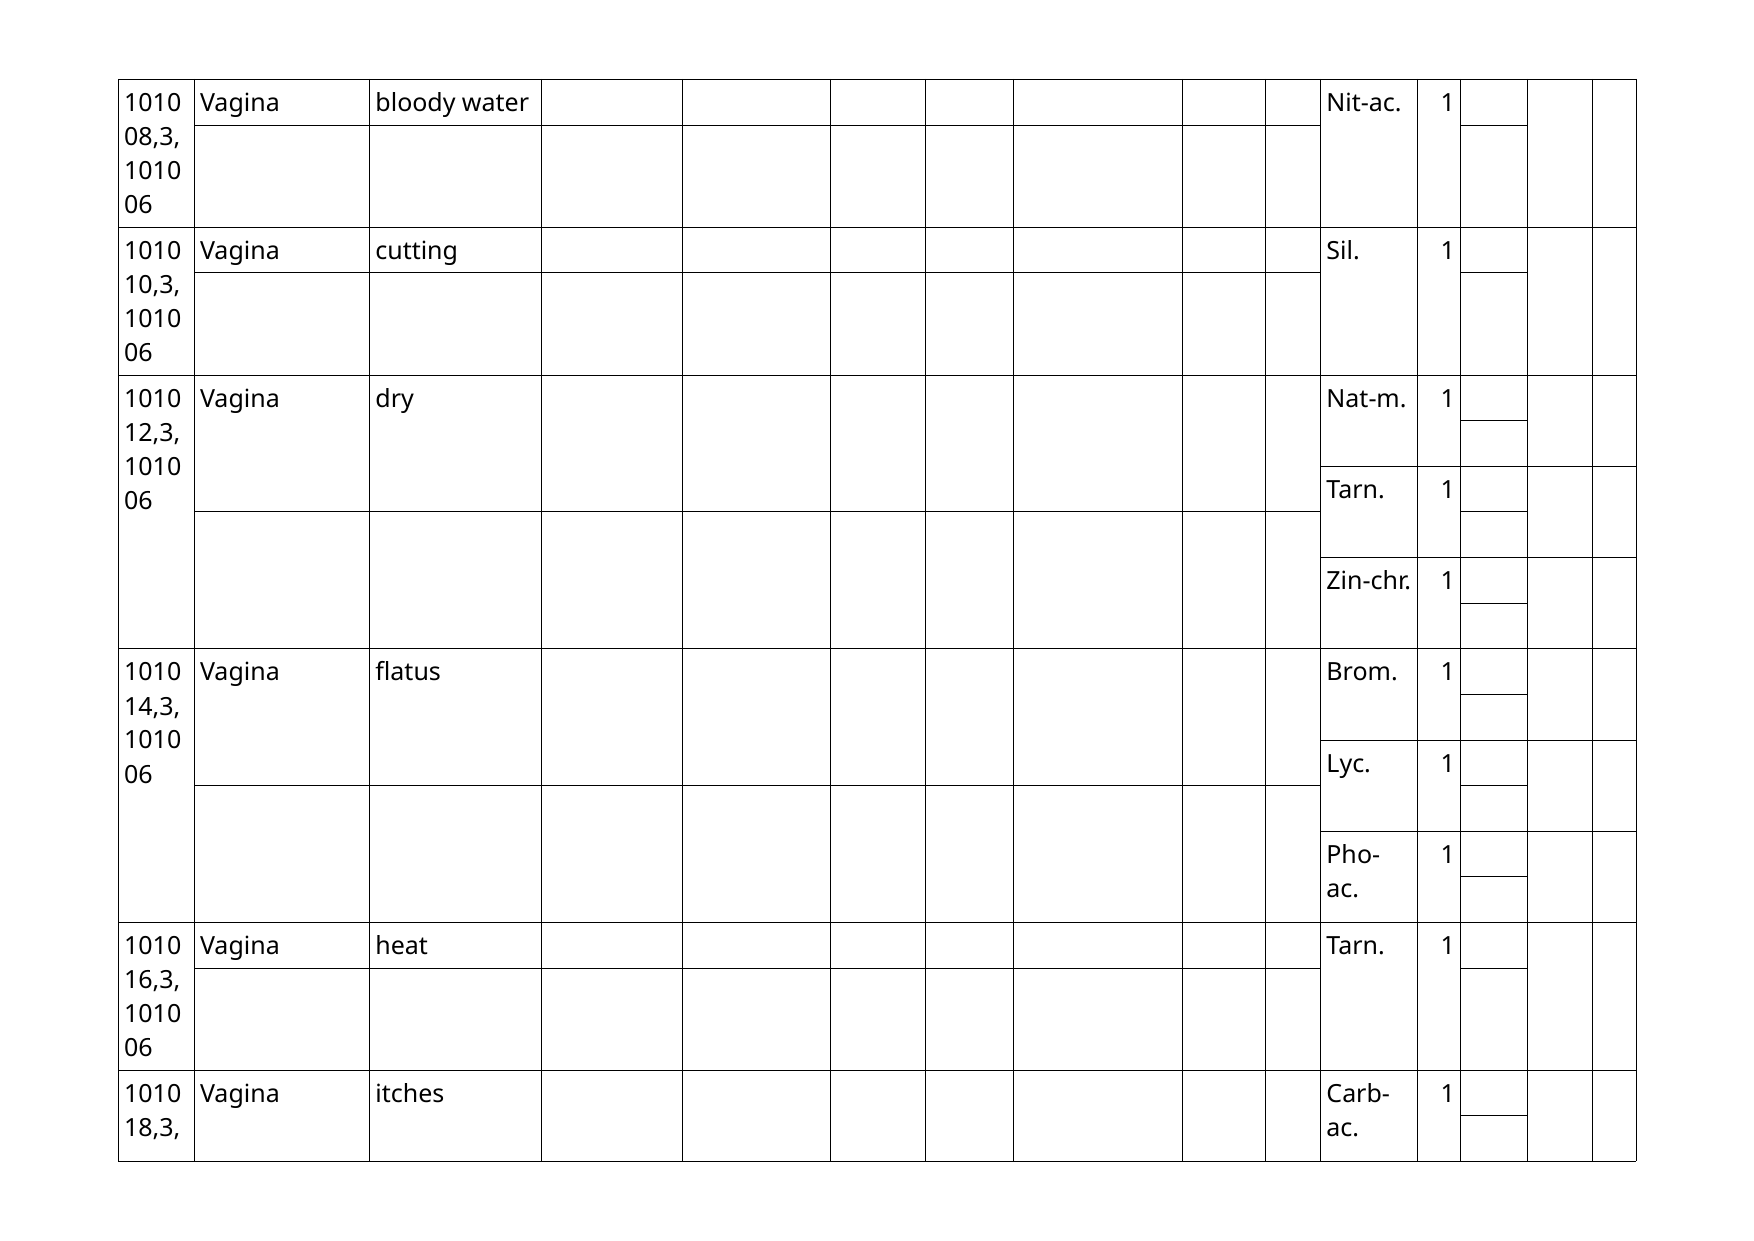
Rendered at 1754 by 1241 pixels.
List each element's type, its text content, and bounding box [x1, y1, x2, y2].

table_cell [542, 1071, 682, 1161]
table_cell [926, 376, 1013, 511]
table_cell [683, 228, 830, 272]
table_cell [542, 512, 682, 648]
table_cell [1528, 467, 1592, 557]
table_cell [831, 786, 925, 922]
table_cell Vagina [195, 80, 369, 124]
table_cell 101010,3,101006 [119, 228, 194, 374]
table_cell Brom. [1321, 649, 1417, 739]
table_cell [1014, 969, 1182, 1070]
table_cell [683, 126, 830, 227]
table_cell Tarn. [1321, 467, 1417, 557]
table_cell Sil. [1321, 228, 1417, 374]
table_cell [1461, 228, 1527, 272]
table_cell [1183, 786, 1265, 922]
table_cell Vagina [195, 228, 369, 272]
table_cell [831, 228, 925, 272]
table_cell 1 [1418, 649, 1460, 739]
table_cell [370, 969, 541, 1070]
table_cell [542, 786, 682, 922]
table_cell [1014, 273, 1182, 374]
table_cell [1183, 1071, 1265, 1161]
table_cell 101018,3, [119, 1071, 194, 1161]
table_cell [1461, 512, 1527, 557]
table_cell [370, 126, 541, 227]
table_cell [542, 649, 682, 785]
table_cell [1461, 969, 1527, 1070]
table_cell [1266, 1071, 1320, 1161]
table_cell Vagina [195, 649, 369, 785]
table_cell [1461, 80, 1527, 124]
table_cell [1183, 228, 1265, 272]
table_cell [1183, 80, 1265, 124]
table_cell [1266, 512, 1320, 648]
table_cell [542, 126, 682, 227]
table_cell [1461, 421, 1527, 466]
table_cell [195, 969, 369, 1070]
table_cell [1528, 923, 1592, 1070]
table_cell [926, 786, 1013, 922]
table_cell 1 [1418, 832, 1460, 922]
table_cell Carb-ac. [1321, 1071, 1417, 1161]
table_cell [1183, 126, 1265, 227]
table_cell [370, 273, 541, 374]
table_cell 1 [1418, 1071, 1460, 1161]
table_cell [542, 969, 682, 1070]
table_cell 1 [1418, 467, 1460, 557]
table_cell [831, 969, 925, 1070]
table_cell 1 [1418, 376, 1460, 466]
table_cell [542, 923, 682, 968]
table_cell [1461, 741, 1527, 785]
table_cell [831, 1071, 925, 1161]
table_cell [1014, 649, 1182, 785]
table_cell [1183, 273, 1265, 374]
table_cell [1528, 558, 1592, 648]
table_cell [1461, 376, 1527, 420]
table_cell [831, 376, 925, 511]
table_cell [1461, 558, 1527, 603]
table_cell Vagina [195, 923, 369, 968]
table_cell 101016,3,101006 [119, 923, 194, 1070]
table_cell [1014, 786, 1182, 922]
table_cell [926, 649, 1013, 785]
table_cell [1014, 1071, 1182, 1161]
table_cell [1461, 604, 1527, 648]
table_cell [683, 786, 830, 922]
table_cell [370, 786, 541, 922]
table_cell [1461, 126, 1527, 227]
table_cell [1593, 558, 1636, 648]
table_cell 1 [1418, 741, 1460, 831]
table_cell dry [370, 376, 541, 511]
table_cell [1266, 786, 1320, 922]
table_cell Pho-ac. [1321, 832, 1417, 922]
table_cell [683, 512, 830, 648]
table_cell [926, 126, 1013, 227]
table_cell [1461, 649, 1527, 694]
table_cell [926, 923, 1013, 968]
table_cell [1528, 80, 1592, 227]
table_cell [1593, 228, 1636, 374]
table_cell [1014, 923, 1182, 968]
table_cell [683, 649, 830, 785]
table_cell [1266, 80, 1320, 124]
table_cell [926, 969, 1013, 1070]
table_cell [683, 923, 830, 968]
table_cell [1528, 1071, 1592, 1161]
table_cell [683, 273, 830, 374]
table_cell [1528, 228, 1592, 374]
table_cell [1461, 832, 1527, 876]
table_cell bloody water [370, 80, 541, 124]
table_cell [683, 376, 830, 511]
table_cell [542, 376, 682, 511]
table_cell 1 [1418, 80, 1460, 227]
table_cell [926, 1071, 1013, 1161]
table_cell [1461, 467, 1527, 511]
table_cell [1528, 741, 1592, 831]
table_cell [926, 80, 1013, 124]
table_cell [831, 80, 925, 124]
table_cell [542, 80, 682, 124]
table_cell 1 [1418, 923, 1460, 1070]
table_cell 1 [1418, 558, 1460, 648]
table_cell [1183, 376, 1265, 511]
table_cell [1183, 649, 1265, 785]
table_cell [1593, 467, 1636, 557]
table_cell [683, 969, 830, 1070]
table_cell [1014, 512, 1182, 648]
table_cell [1461, 877, 1527, 922]
table_cell [542, 228, 682, 272]
table_cell [1593, 1071, 1636, 1161]
table_cell [1461, 923, 1527, 968]
table_cell [1593, 376, 1636, 466]
table_cell Vagina [195, 1071, 369, 1161]
table_cell [1014, 376, 1182, 511]
table_cell heat [370, 923, 541, 968]
table_cell cutting [370, 228, 541, 272]
table_cell flatus [370, 649, 541, 785]
table_cell itches [370, 1071, 541, 1161]
table_cell [1183, 923, 1265, 968]
table_cell [1266, 126, 1320, 227]
table_cell [1461, 273, 1527, 374]
table_cell [1266, 649, 1320, 785]
table_cell [1593, 80, 1636, 227]
table_cell [1014, 80, 1182, 124]
table_cell Lyc. [1321, 741, 1417, 831]
table_cell Zin-chr. [1321, 558, 1417, 648]
table_cell [195, 512, 369, 648]
table_cell [1593, 741, 1636, 831]
table_cell [1593, 832, 1636, 922]
table_cell [195, 273, 369, 374]
table_cell [1266, 273, 1320, 374]
table_cell [1461, 1071, 1527, 1115]
table_cell [1593, 923, 1636, 1070]
table_cell [1266, 376, 1320, 511]
table_cell [926, 273, 1013, 374]
table_cell 1 [1418, 228, 1460, 374]
table_cell [1528, 376, 1592, 466]
table_cell [1593, 649, 1636, 739]
table_cell [195, 786, 369, 922]
table_cell [831, 923, 925, 968]
table_cell [1014, 126, 1182, 227]
table_cell [1528, 649, 1592, 739]
table_cell 101014,3,101006 [119, 649, 194, 922]
table_cell [195, 126, 369, 227]
table_cell [683, 1071, 830, 1161]
table_cell [926, 512, 1013, 648]
table_cell [1528, 832, 1592, 922]
table_cell [1266, 923, 1320, 968]
table_cell Nat-m. [1321, 376, 1417, 466]
table_cell [1461, 695, 1527, 739]
table_cell [1183, 969, 1265, 1070]
table_cell [683, 80, 830, 124]
table_cell [370, 512, 541, 648]
table_cell Vagina [195, 376, 369, 511]
table_cell [831, 126, 925, 227]
table_cell [1461, 1116, 1527, 1161]
table_cell [542, 273, 682, 374]
table_cell [1266, 969, 1320, 1070]
table_cell [831, 649, 925, 785]
table_cell Tarn. [1321, 923, 1417, 1070]
table_cell [831, 273, 925, 374]
table_cell Nit-ac. [1321, 80, 1417, 227]
table_cell [926, 228, 1013, 272]
table_cell [1266, 228, 1320, 272]
table_cell [1183, 512, 1265, 648]
table_cell [1014, 228, 1182, 272]
table_cell [1461, 786, 1527, 831]
table_cell [831, 512, 925, 648]
table_cell 101008,3,101006 [119, 80, 194, 227]
table_cell 101012,3,101006 [119, 376, 194, 648]
